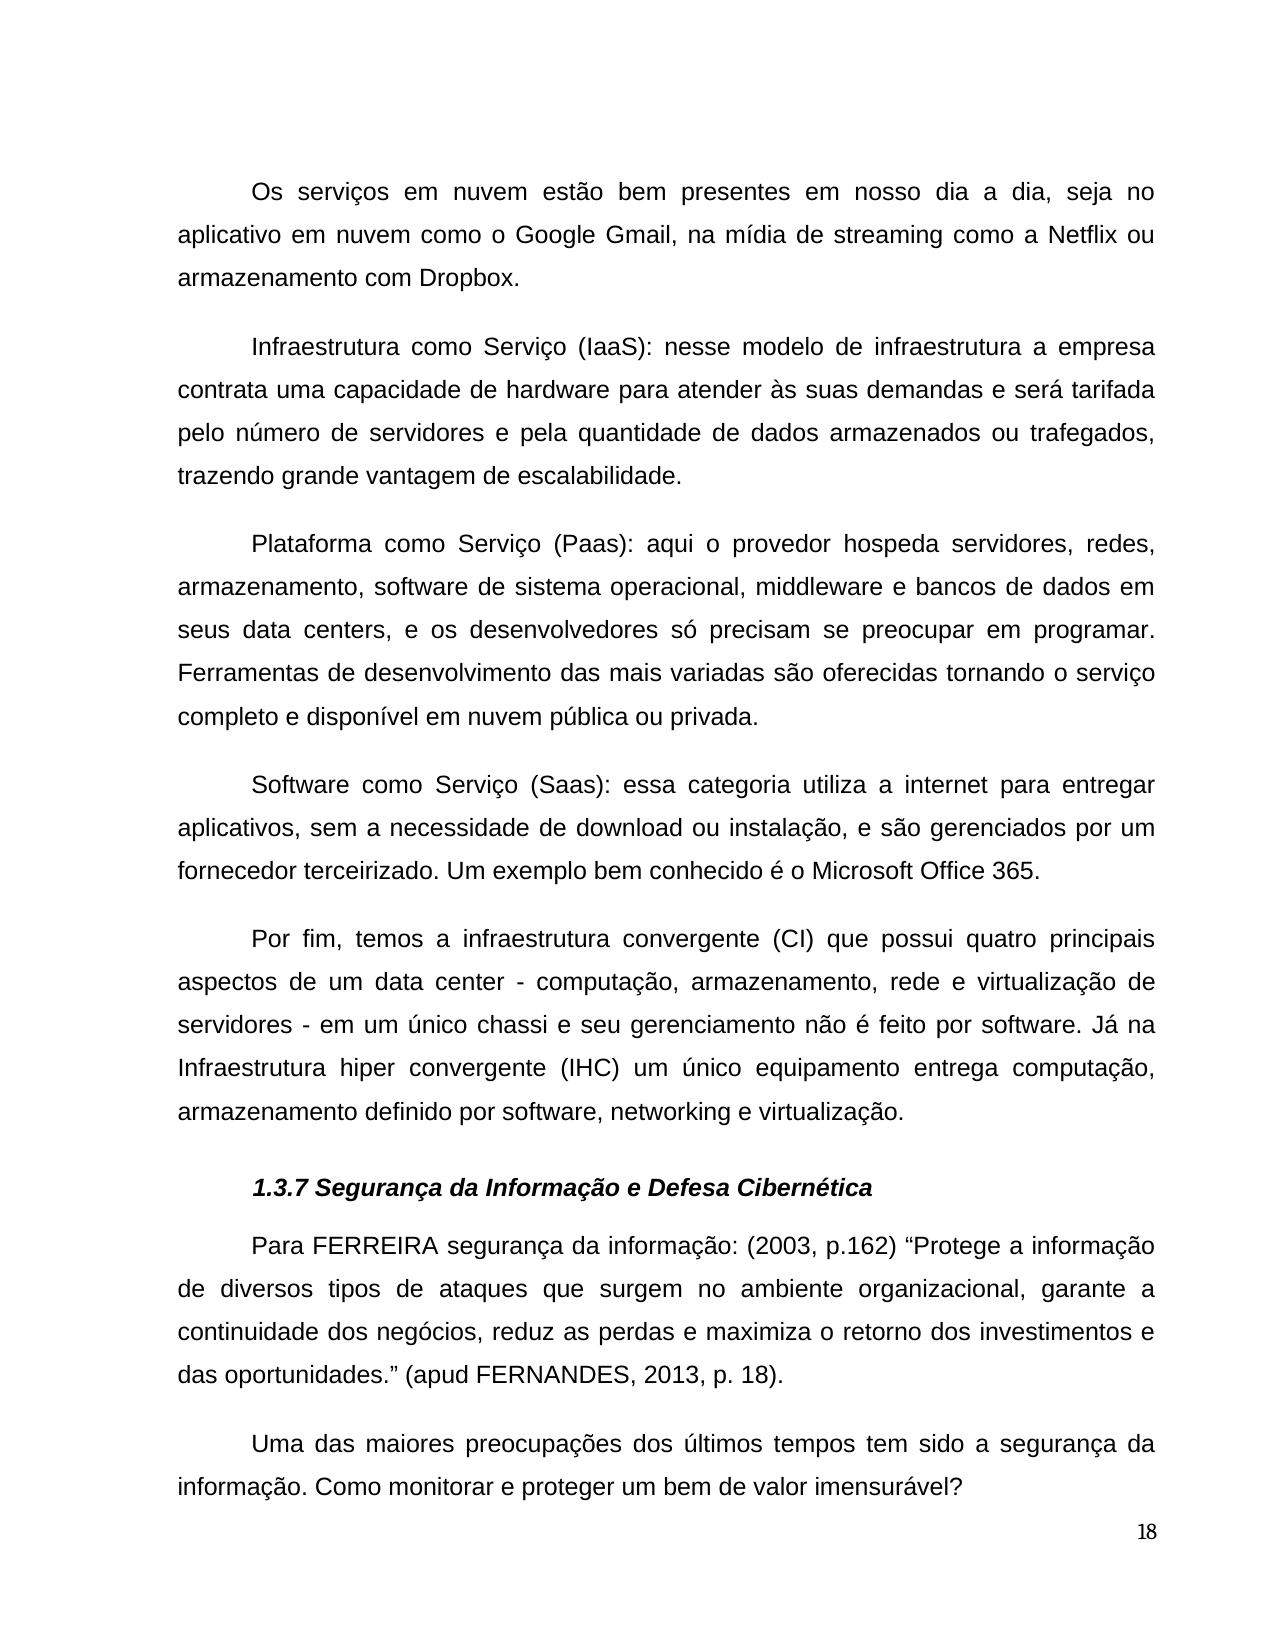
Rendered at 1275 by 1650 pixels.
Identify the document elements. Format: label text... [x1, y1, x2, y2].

text Para FERREIRA segurança da informação: (2003, p.162) “Protege a informação de diversos tipos de ataques que surgem no ambiente organizacional, garante a continuidade dos negócios, reduz as perdas e maximiza o retorno dos investimentos e das oportunidades.” (apud FERNANDES, 2013, p. 18). [177, 1231, 1157, 1389]
text Infraestrutura como Serviço (IaaS): nesse modelo de infraestrutura a empresa contrata uma capacidade de hardware para atender às suas demandas e será tarifada pelo número de servidores e pela quantidade de dados armazenados ou trafegados, trazendo grande vantagem de escalabilidade. [177, 332, 1157, 490]
text Por fim, temos a infraestrutura convergente (CI) que possui quatro principais aspectos de um data center - computação, armazenamento, rede e virtualização de servidores - em um único chassi e seu gerenciamento não é feito por software. Já na Infraestrutura hiper convergente (IHC) um único equipamento entrega computação, armazenamento definido por software, networking e virtualização. [177, 924, 1157, 1125]
text Os serviços em nuvem estão bem presentes em nosso dia a dia, seja no aplicativo em nuvem como o Google Gmail, na mídia de streaming como a Netflix ou armazenamento com Dropbox. [177, 177, 1157, 292]
subtitle 1.3.7 Segurança da Informação e Defesa Cibernética [177, 1173, 1157, 1202]
text Software como Serviço (Saas): essa categoria utiliza a internet para entregar aplicativos, sem a necessidade de download ou instalação, e são gerenciados por um fornecedor terceirizado. Um exemplo bem conhecido é o Microsoft Office 365. [177, 770, 1157, 885]
text Uma das maiores preocupações dos últimos tempos tem sido a segurança da informação. Como monitorar e proteger um bem de valor imensurável? [177, 1428, 1157, 1500]
text Plataforma como Serviço (Paas): aqui o provedor hospeda servidores, redes, armazenamento, software de sistema operacional, middleware e bancos de dados em seus data centers, e os desenvolvedores só precisam se preocupar em programar. Ferramentas de desenvolvimento das mais variadas são oferecidas tornando o serviço completo e disponível em nuvem pública ou privada. [177, 529, 1157, 730]
